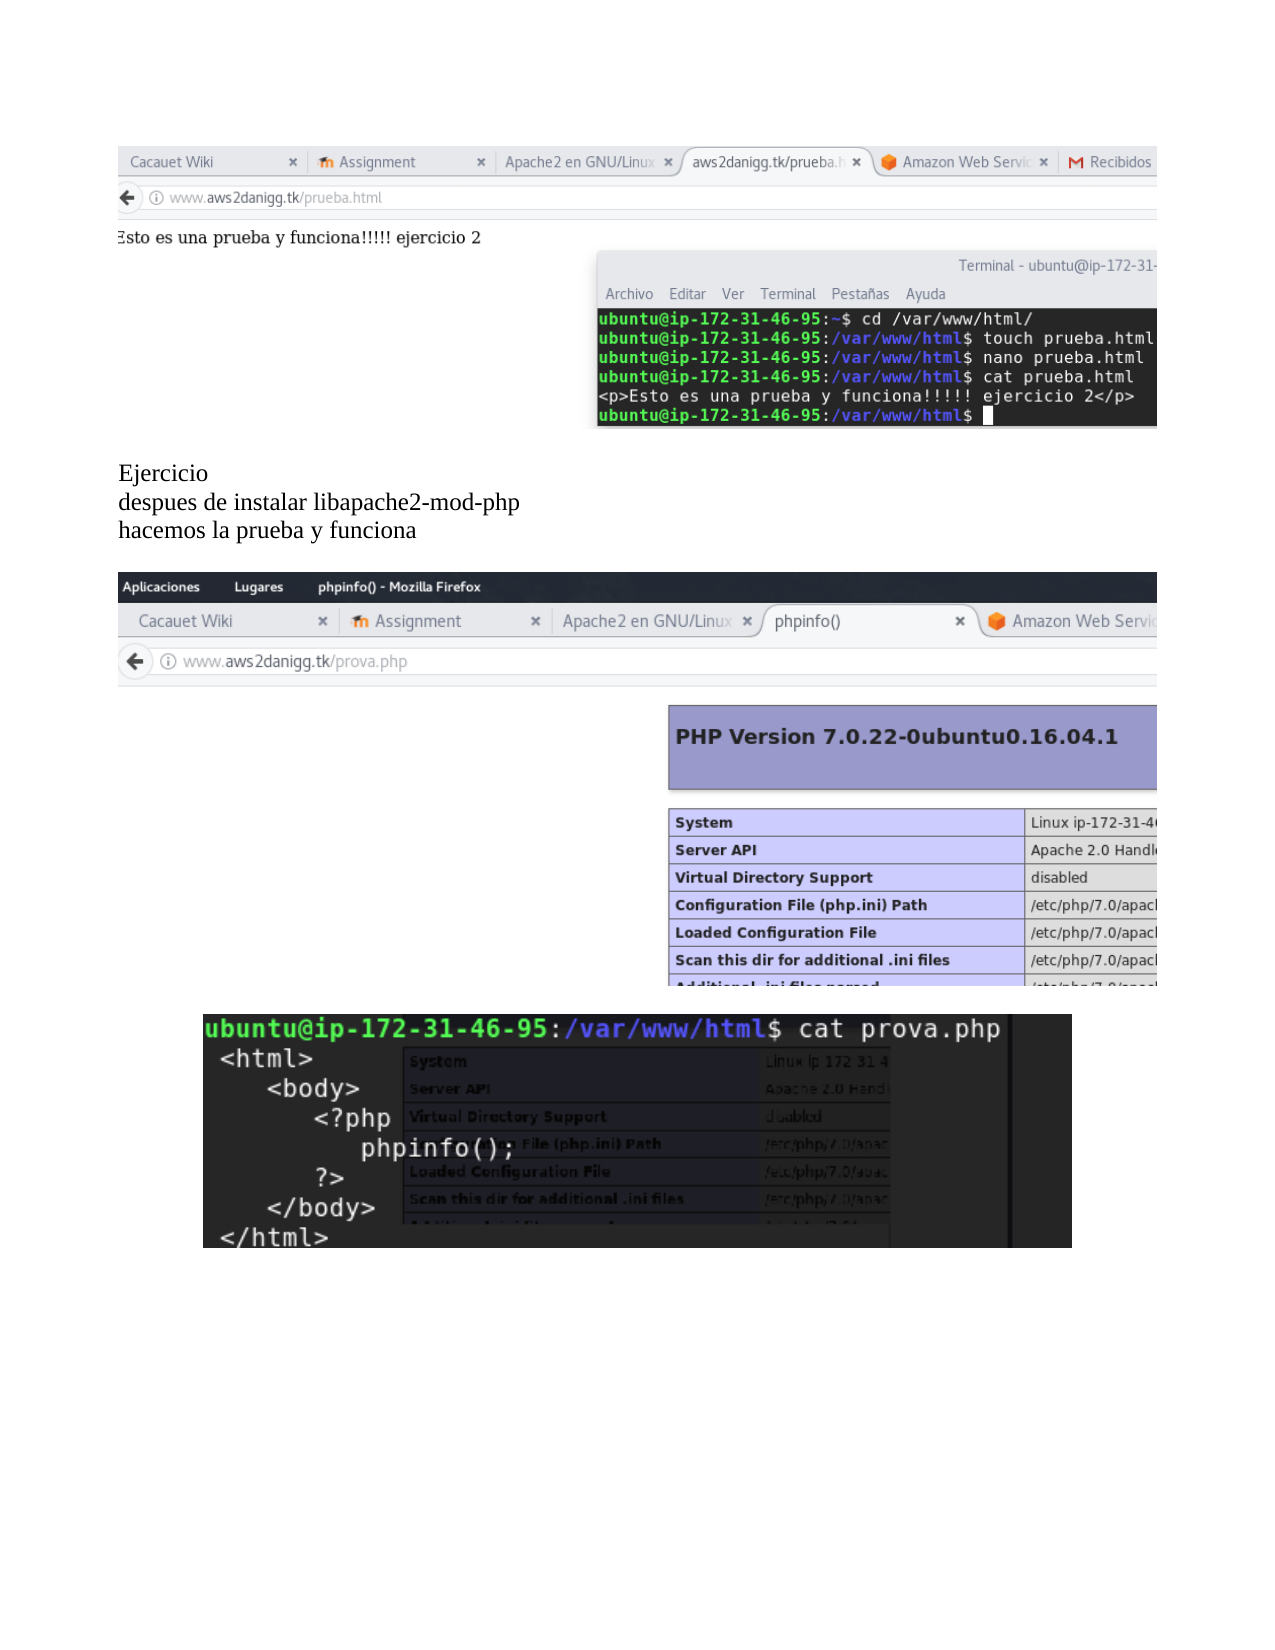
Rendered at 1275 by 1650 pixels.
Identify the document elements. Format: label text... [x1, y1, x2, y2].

picture [118, 572, 1157, 986]
text Ejercicio [118, 458, 1157, 487]
text hacemos la prueba y funciona [118, 515, 1157, 544]
picture [203, 1014, 1072, 1248]
text despues de instalar libapache2-mod-php [118, 487, 1157, 515]
picture [118, 146, 1157, 429]
